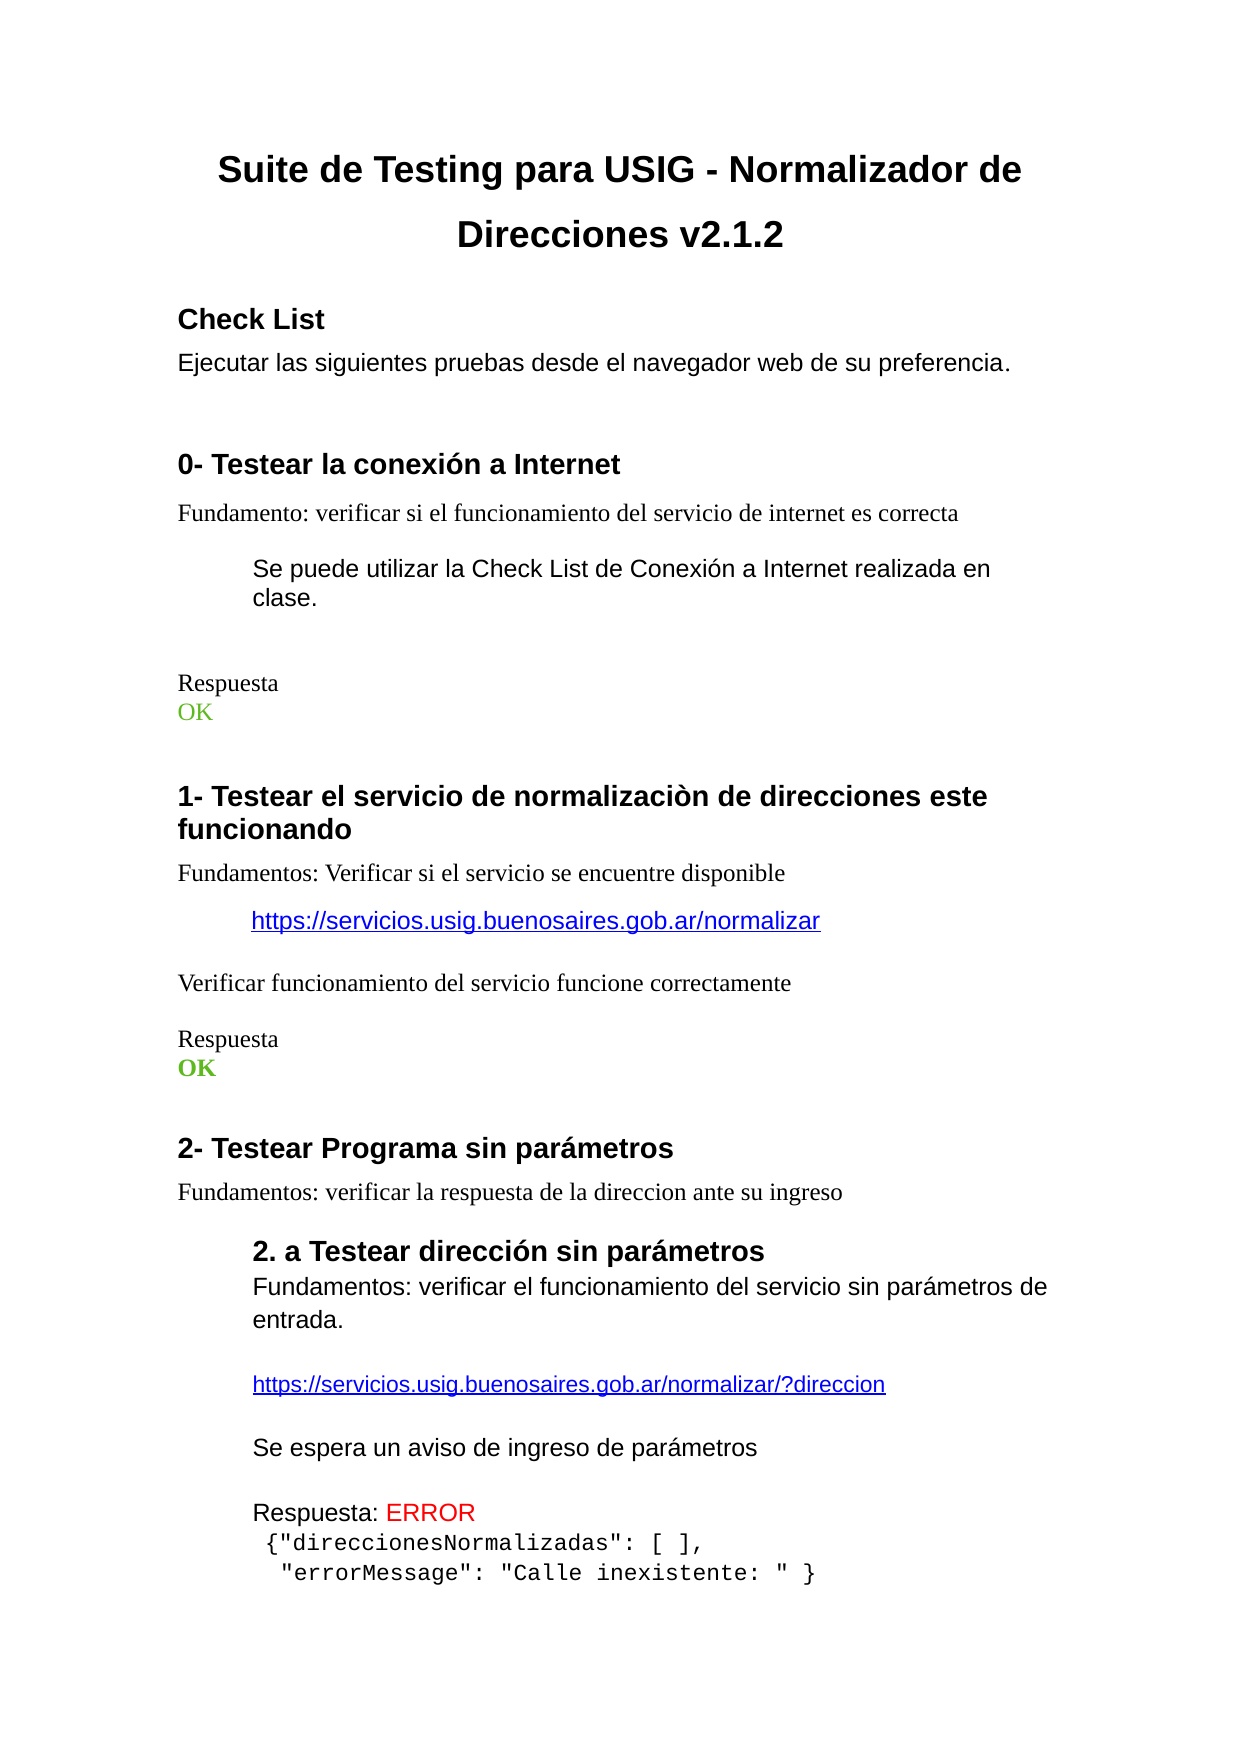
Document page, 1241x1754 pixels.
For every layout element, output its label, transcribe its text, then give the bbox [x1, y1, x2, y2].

text 0- Testear la conexión a Internet [177, 447, 1063, 480]
text Se puede utilizar la Check List de Conexión a Internet realizada en clase. [252, 554, 1063, 612]
text https://servicios.usig.buenosaires.gob.ar/normalizar/?direccion [252, 1371, 1063, 1397]
text OK [177, 697, 1063, 726]
text {"direccionesNormalizadas": [ ], [177, 1531, 1063, 1557]
text 1- Testear el servicio de normalizaciòn de direcciones este funcionando [177, 778, 1063, 846]
text "errorMessage": "Calle inexistente: " } [177, 1561, 1063, 1587]
text 2- Testear Programa sin parámetros [177, 1131, 1063, 1164]
text OK [177, 1053, 1063, 1082]
text Check List [177, 302, 1063, 336]
text Fundamentos: verificar la respuesta de la direccion ante su ingreso [177, 1177, 1063, 1206]
text Suite de Testing para USIG - Normalizador de Direcciones v2.1.2 [177, 148, 1063, 255]
text Verificar funcionamiento del servicio funcione correctamente [177, 968, 1063, 997]
text Ejecutar las siguientes pruebas desde el navegador web de su preferencia. [177, 348, 1063, 377]
text Fundamentos: verificar el funcionamiento del servicio sin parámetros de entrada. [252, 1272, 1063, 1334]
text https://servicios.usig.buenosaires.gob.ar/normalizar [177, 906, 1063, 935]
text 2. a Testear dirección sin parámetros [177, 1234, 1063, 1267]
text Respuesta [177, 668, 1063, 697]
text Respuesta [177, 1024, 1063, 1053]
text Fundamentos: Verificar si el servicio se encuentre disponible [177, 858, 1063, 887]
text Respuesta: ERROR [177, 1498, 1063, 1527]
text Se espera un aviso de ingreso de parámetros [177, 1433, 1063, 1462]
text Fundamento: verificar si el funcionamiento del servicio de internet es correcta [177, 498, 1063, 526]
